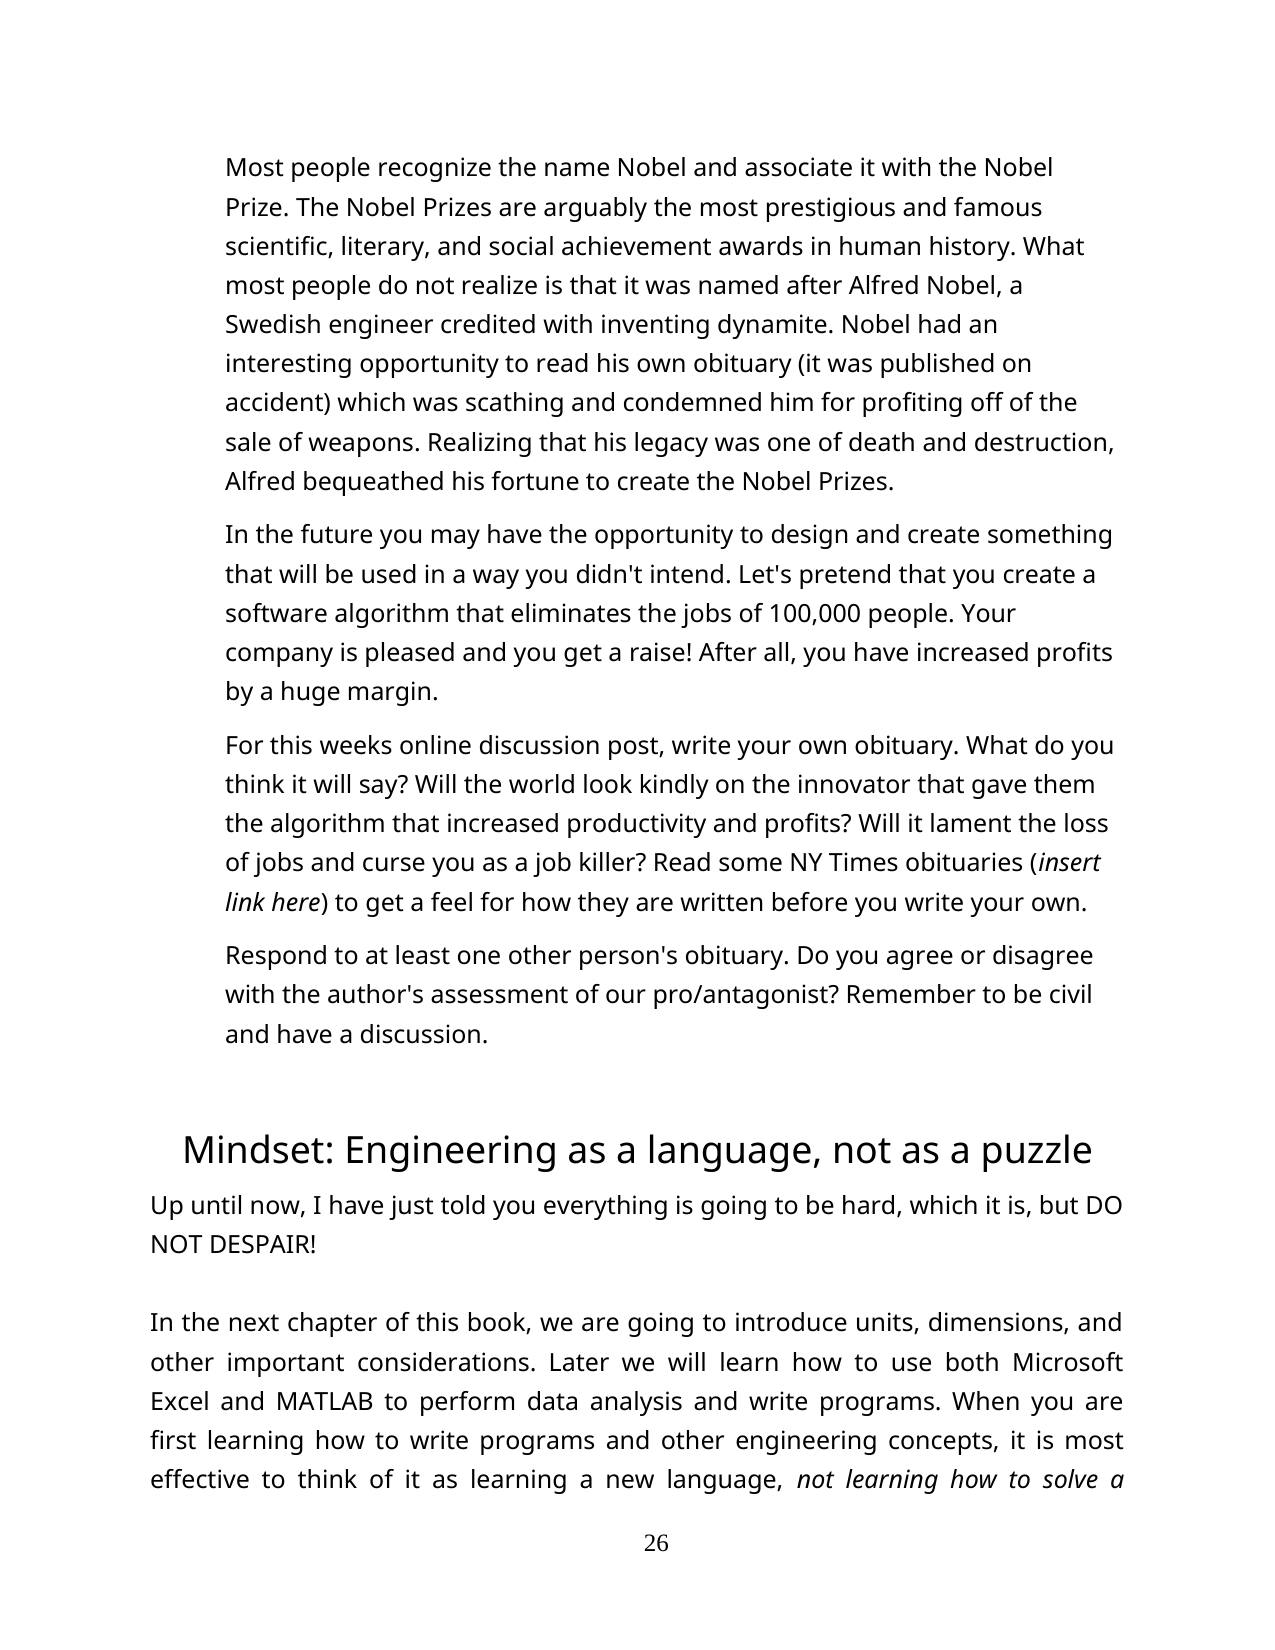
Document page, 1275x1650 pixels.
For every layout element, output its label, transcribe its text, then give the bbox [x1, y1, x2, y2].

text Respond to at least one other person's obituary. Do you agree or disagree with the author's assessment of our pro/antagonist? Remember to be civil and have a discussion. [225, 938, 1125, 1050]
text Most people recognize the name Nobel and associate it with the Nobel Prize. The Nobel Prizes are arguably the most prestigious and famous scientific, literary, and social achievement awards in human history. What most people do not realize is that it was named after Alfred Nobel, a Swedish engineer credited with inventing dynamite. Nobel had an interesting opportunity to read his own obituary (it was published on accident) which was scathing and condemned him for profiting off of the sale of weapons. Realizing that his legacy was one of death and destruction, Alfred bequeathed his fortune to create the Nobel Prizes. [225, 150, 1125, 497]
text Up until now, I have just told you everything is going to be hard, which it is, but DO NOT DESPAIR! [150, 1188, 1125, 1261]
text For this weeks online discussion post, write your own obituary. What do you think it will say? Will the world look kindly on the innovator that gave them the algorithm that increased productivity and profits? Will it lament the loss of jobs and curse you as a job killer? Read some NY Times obituaries (insert link here) to get a feel for how they are written before you write your own. [225, 727, 1125, 918]
text In the future you may have the opportunity to design and create something that will be used in a way you didn't intend. Let's pretend that you create a software algorithm that eliminates the jobs of 100,000 people. Your company is pleased and you get a raise! After all, you have increased profits by a huge margin. [225, 517, 1125, 708]
subtitle Mindset: Engineering as a language, not as a puzzle [150, 1124, 1125, 1175]
text In the next chapter of this book, we are going to introduce units, dimensions, and other important considerations. Later we will learn how to use both Microsoft Excel and MATLAB to perform data analysis and write programs. When you are first learning how to write programs and other engineering concepts, it is most effective to think of it as learning a new language, not learning how to solve a [150, 1305, 1125, 1496]
